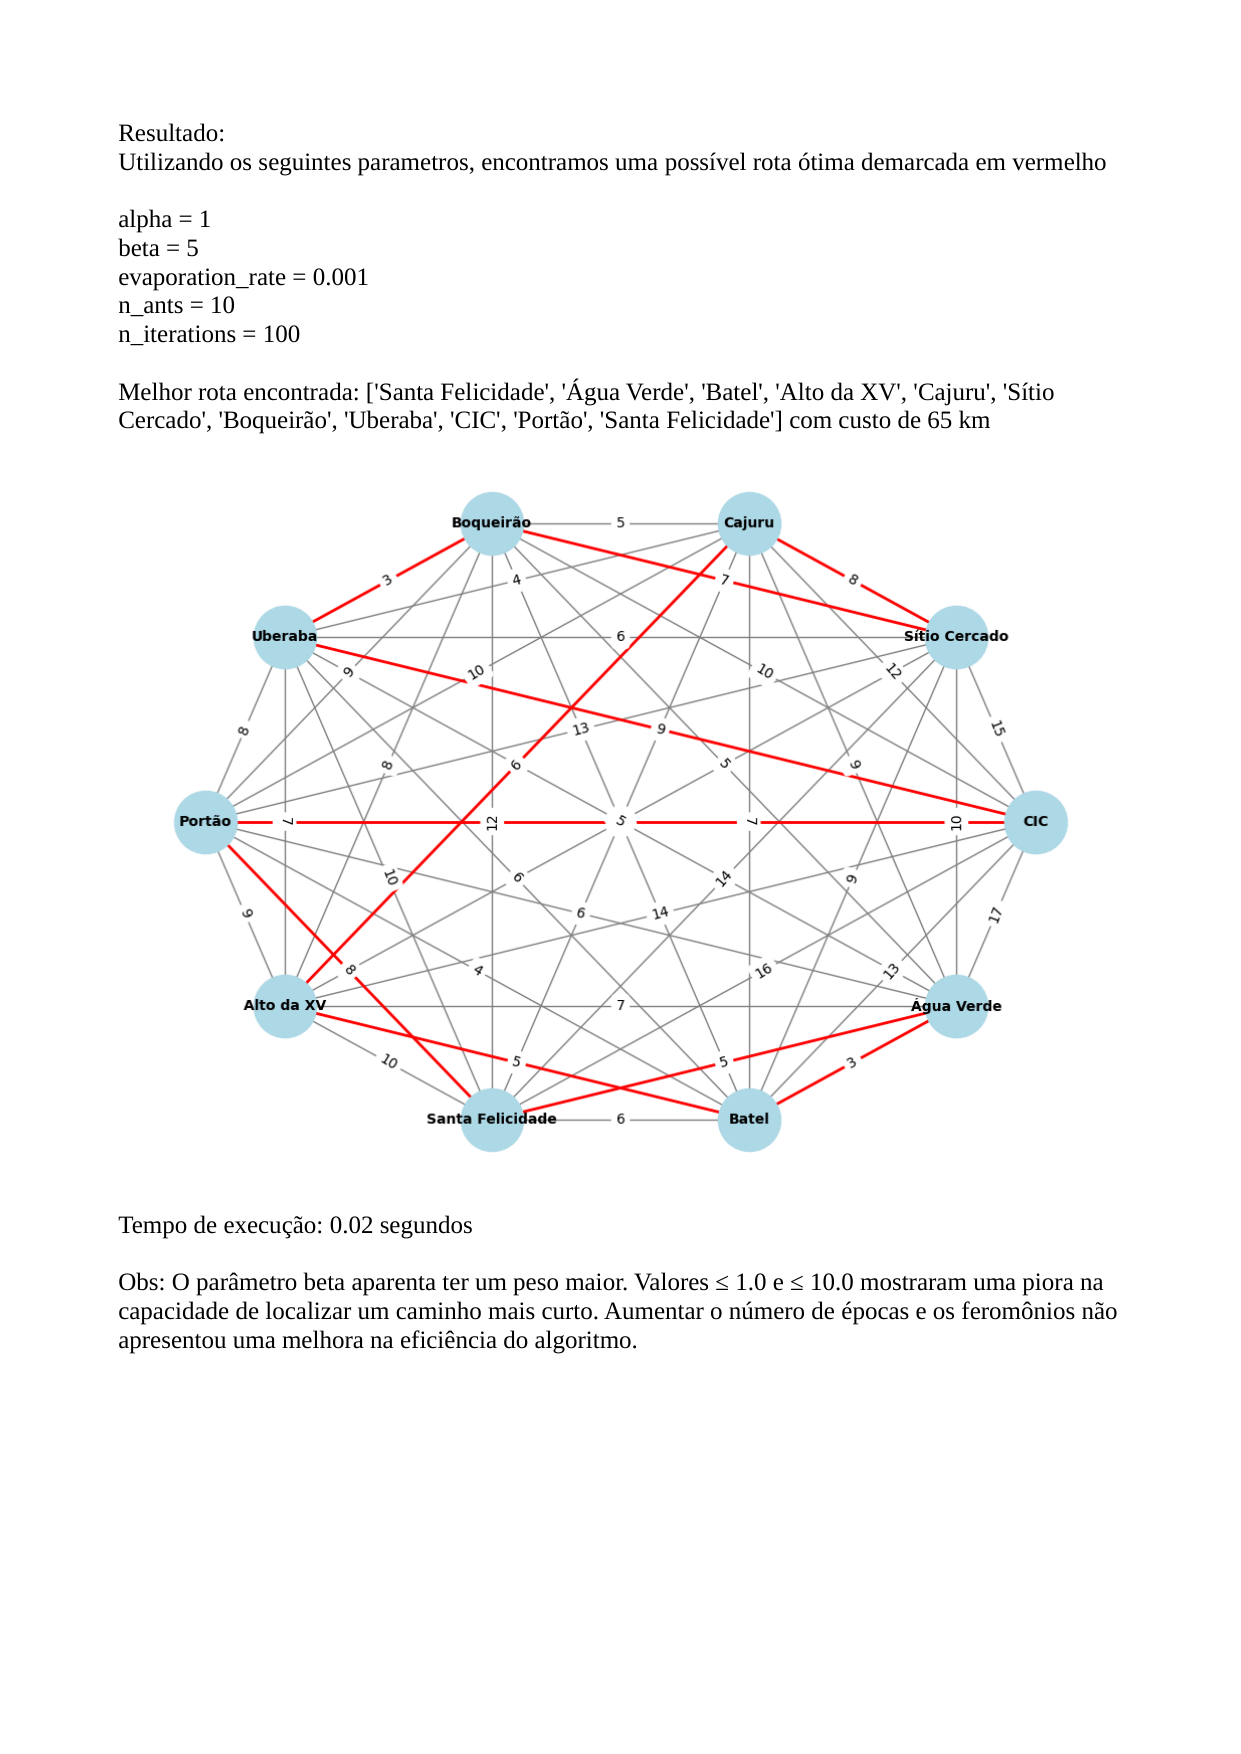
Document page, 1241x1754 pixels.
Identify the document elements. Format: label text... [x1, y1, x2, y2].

text n_ants = 10 [118, 291, 1122, 319]
text Tempo de execução: 0.02 segundos [118, 1210, 1122, 1239]
text beta = 5 [118, 233, 1122, 262]
text alpha = 1 [118, 204, 1122, 233]
text Melhor rota encontrada: ['Santa Felicidade', 'Água Verde', 'Batel', 'Alto da XV', 'Cajuru', 'Sítio Cercado', 'Boqueirão', 'Uberaba', 'CIC', 'Portão', 'Santa Felicidade'] com custo de 65 km [118, 377, 1122, 434]
text Resultado: [118, 118, 1122, 147]
text n_iterations = 100 [118, 319, 1122, 348]
text evaporation_rate = 0.001 [118, 262, 1122, 291]
text Utilizando os seguintes parametros, encontramos uma possível rota ótima demarcada em vermelho [118, 147, 1122, 176]
picture [118, 461, 1123, 1182]
text Obs: O parâmetro beta aparenta ter um peso maior. Valores ≤ 1.0 e ≤ 10.0 mostraram uma piora na capacidade de localizar um caminho mais curto. Aumentar o número de épocas e os feromônios não apresentou uma melhora na eficiência do algoritmo. [118, 1267, 1122, 1354]
